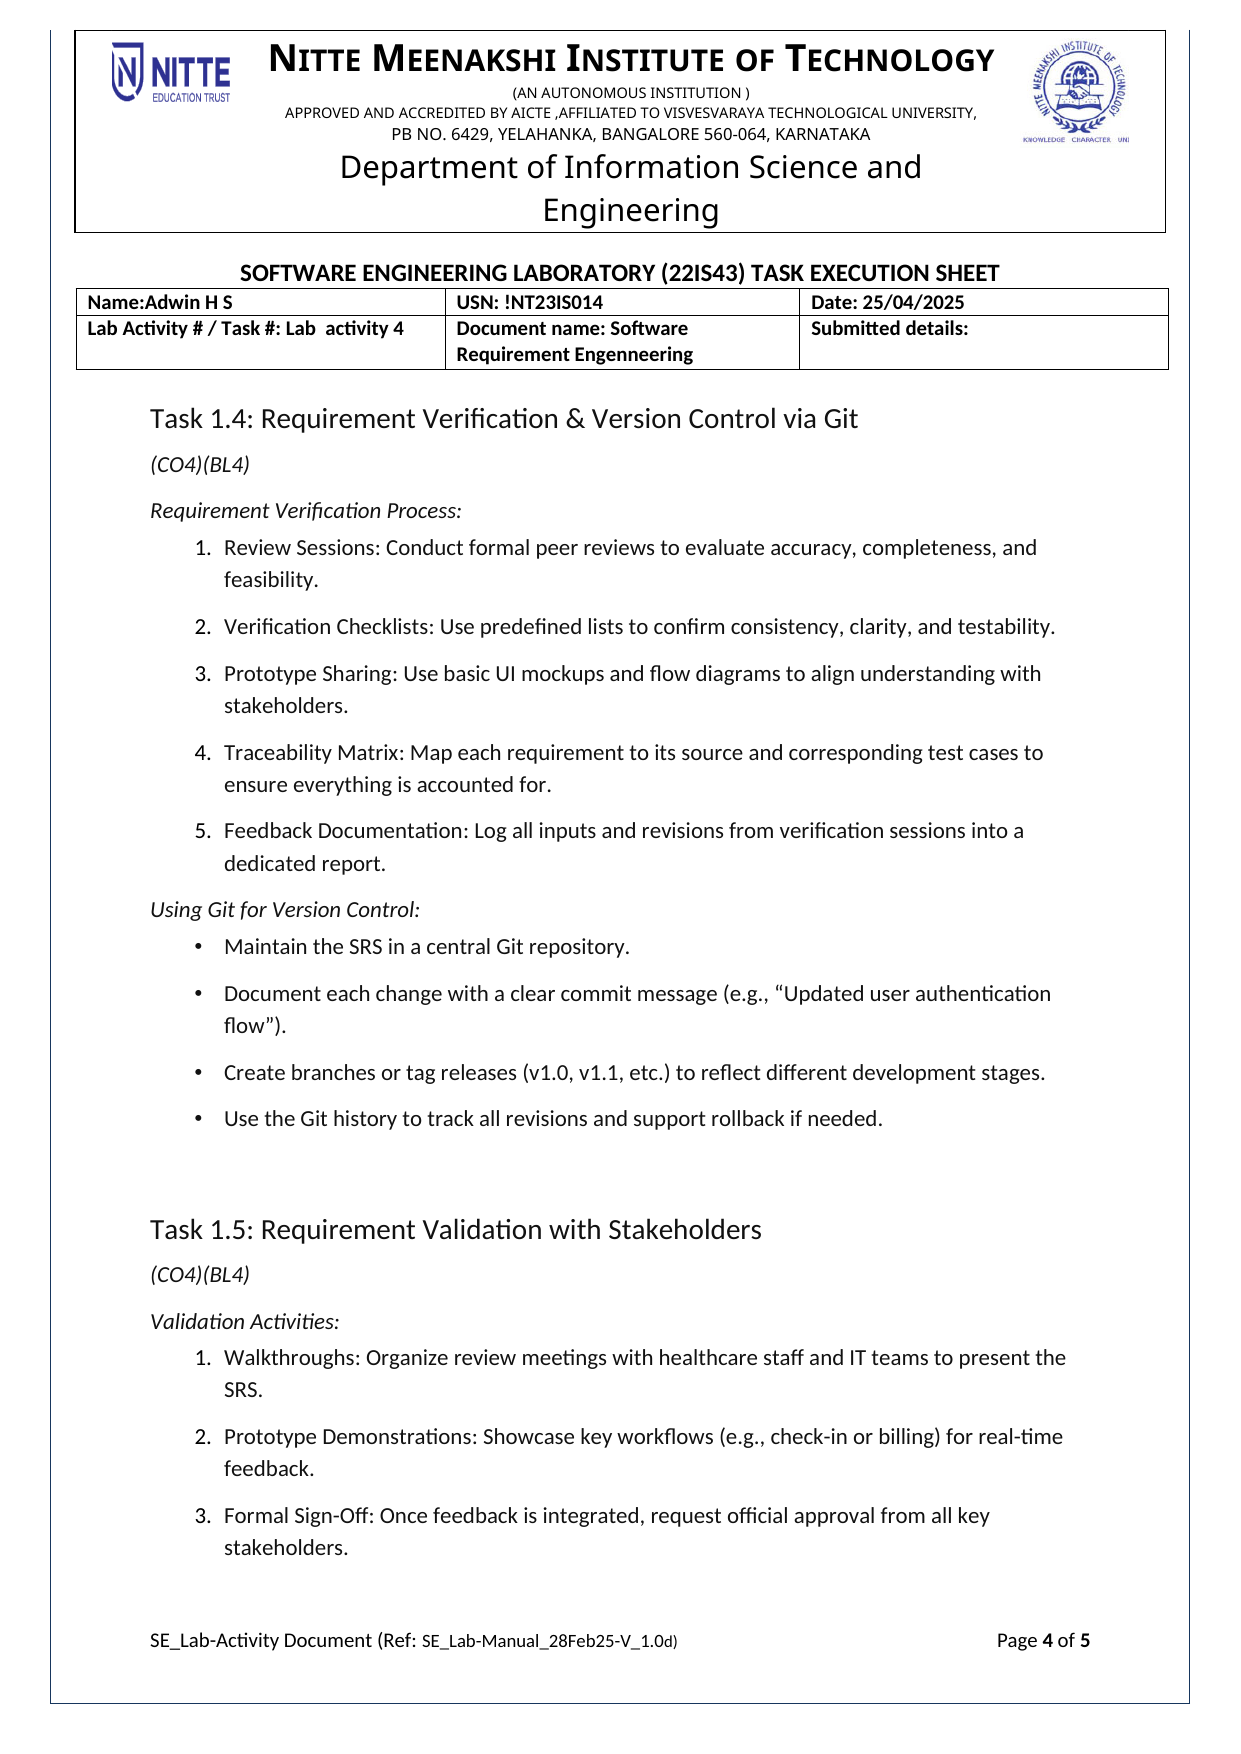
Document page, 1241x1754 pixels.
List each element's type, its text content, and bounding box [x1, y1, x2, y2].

list Review Sessions: Conduct formal peer reviews to evaluate accuracy, completeness, and feasibility. [194, 533, 1090, 593]
list Create branches or tag releases (v1.0, v1.1, etc.) to reflect different development stages. [194, 1058, 1090, 1086]
list Prototype Demonstrations: Showcase key workflows (e.g., check-in or billing) for real-time feedback. [194, 1422, 1090, 1482]
picture [112, 39, 230, 103]
list Maintain the SRS in a central Git repository. [194, 932, 1090, 960]
list Traceability Matrix: Map each requirement to its source and corresponding test cases to ensure everything is accounted for. [194, 738, 1090, 798]
list Feedback Documentation: Log all inputs and revisions from verification sessions into a dedicated report. [194, 817, 1090, 877]
subtitle Task 1.5: Requirement Validation with Stakeholders [150, 1211, 1090, 1247]
subtitle Validation Activities: [150, 1307, 1090, 1335]
list Verification Checklists: Use predefined lists to confirm consistency, clarity, and testability. [194, 612, 1090, 640]
text (CO4)(BL4) [150, 1260, 1090, 1288]
list Document each change with a clear commit message (e.g., “Updated user authentication flow”). [194, 979, 1090, 1039]
text (CO4)(BL4) [150, 450, 1090, 478]
picture [1019, 31, 1129, 148]
list Walkthroughs: Organize review meetings with healthcare staff and IT teams to present the SRS. [194, 1343, 1090, 1403]
list Prototype Sharing: Use basic UI mockups and flow diagrams to align understanding with stakeholders. [194, 659, 1090, 719]
list Use the Git history to track all revisions and support rollback if needed. [194, 1104, 1090, 1132]
subtitle Using Git for Version Control: [150, 896, 1090, 924]
subtitle Task 1.4: Requirement Verification & Version Control via Git [150, 401, 1090, 436]
list Formal Sign-Off: Once feedback is integrated, request official approval from all key stakeholders. [194, 1501, 1090, 1561]
subtitle Requirement Verification Process: [150, 497, 1090, 525]
